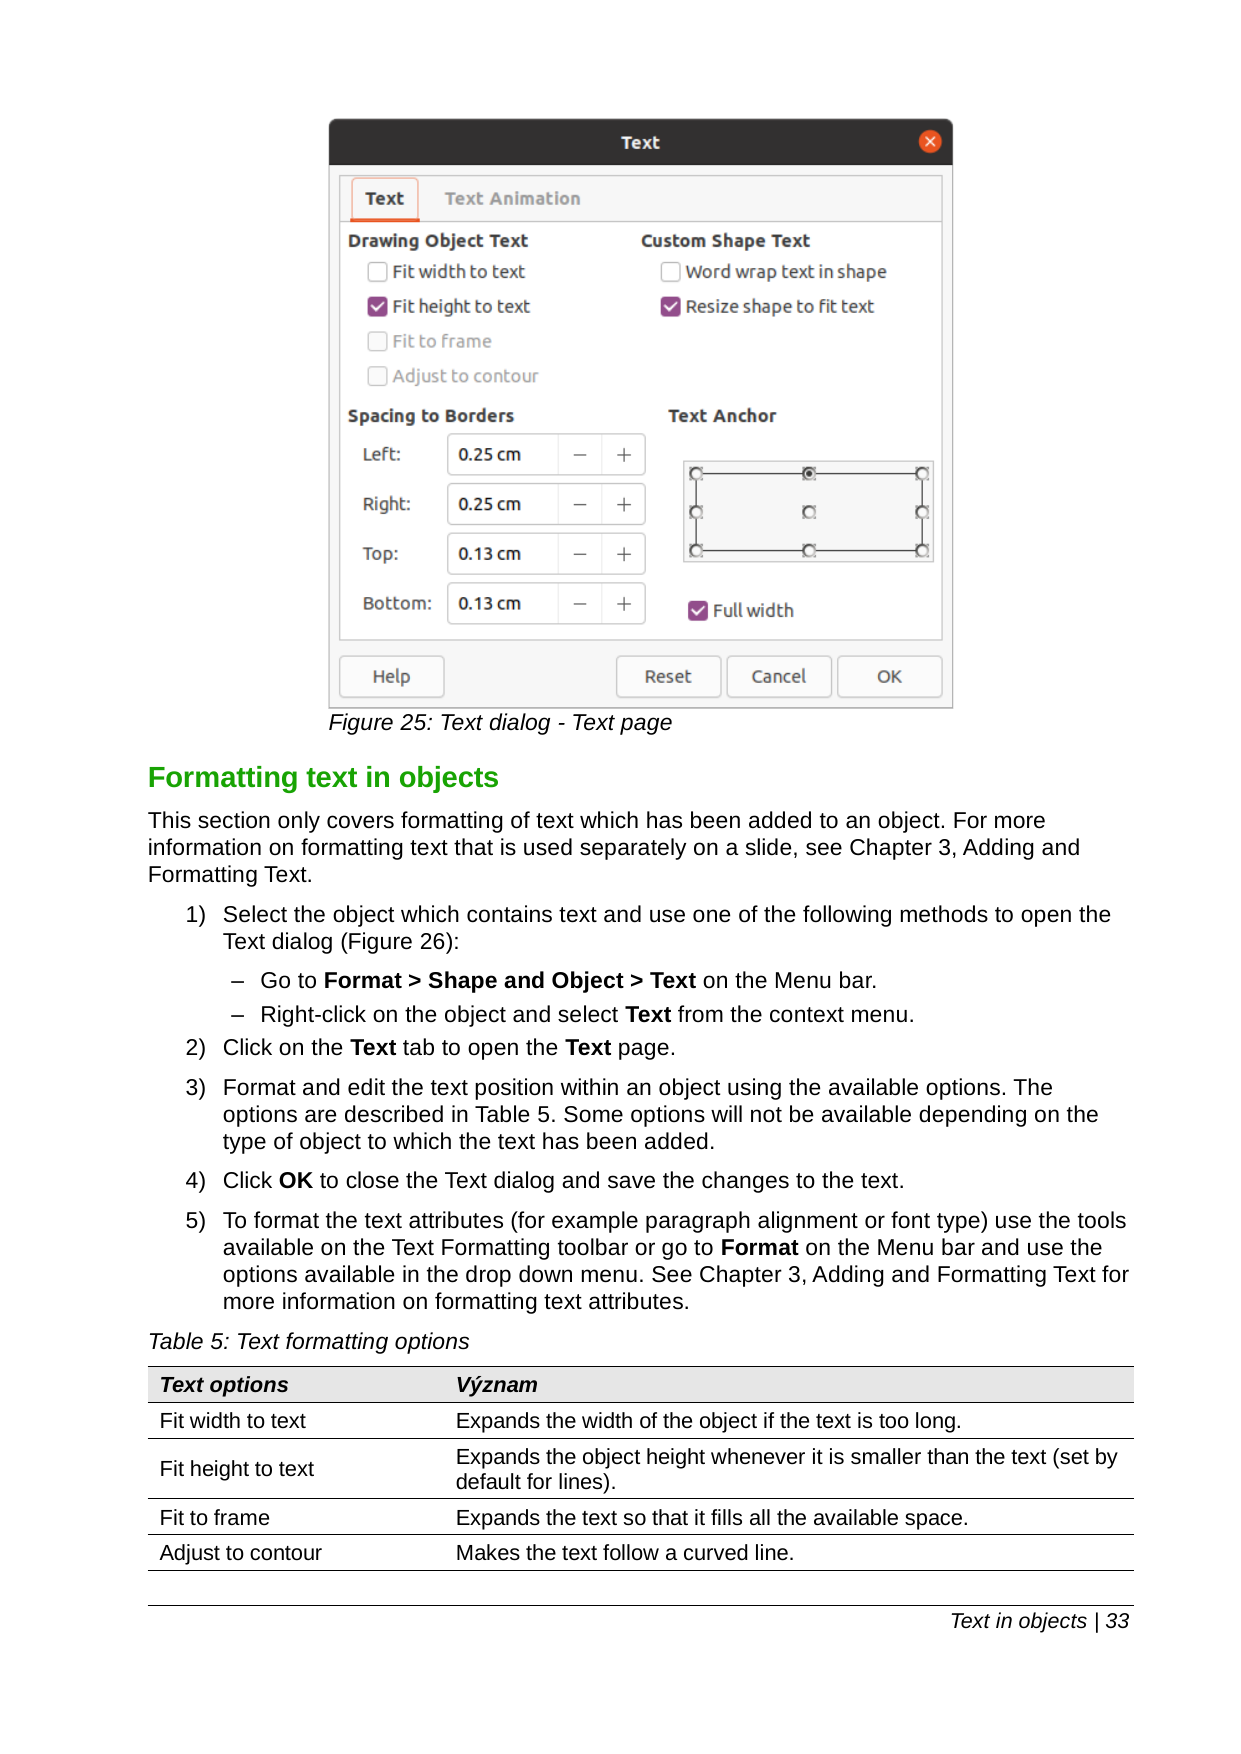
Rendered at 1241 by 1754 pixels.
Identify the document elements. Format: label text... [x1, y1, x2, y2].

table_cell Fit width to text [148, 1403, 444, 1438]
table_cell Fit to frame [148, 1499, 444, 1534]
subtitle Formatting text in objects [148, 760, 1134, 794]
text This section only covers formatting of text which has been added to an object. For more information on formatting text that is used separately on a slide, see Chapter 3, Adding and Formatting Text. [148, 806, 1134, 888]
table_header Text options [148, 1367, 444, 1402]
table_cell Expands the width of the object if the text is too long. [444, 1403, 1134, 1438]
table_cell Expands the text so that it fills all the available space. [444, 1499, 1134, 1534]
list Click OK to close the Text dialog and save the changes to the text. [206, 1167, 1134, 1194]
list Format and edit the text position within an object using the available options. The options are described in Table 5. Some options will not be available depending on the type of object to which the text has been added. [206, 1073, 1134, 1154]
table_cell Makes the text follow a curved line. [444, 1535, 1134, 1570]
list Go to Format > Shape and Object > Text on the Menu bar. [231, 967, 1134, 994]
list Click on the Text tab to open the Text page. [206, 1033, 1134, 1061]
text Figure 25: Text dialog - Text page [328, 709, 953, 735]
list Right-click on the object and select Text from the context menu. [231, 1000, 1134, 1027]
text Table 5: Text formatting options [148, 1327, 1134, 1354]
table_header Význam [444, 1367, 1134, 1402]
table_cell Expands the object height whenever it is smaller than the text (set by default for lines). [444, 1439, 1134, 1498]
table_cell Adjust to contour [148, 1535, 444, 1570]
table_cell Fit height to text [148, 1439, 444, 1498]
picture [328, 118, 954, 709]
list Select the object which contains text and use one of the following methods to open the Text dialog (Figure 26): [206, 900, 1134, 954]
list To format the text attributes (for example paragraph alignment or font type) use the tools available on the Text Formatting toolbar or go to Format on the Menu bar and use the options available in the drop down menu. See Chapter 3, Adding and Formatting Text for more information on formatting text attributes. [206, 1206, 1134, 1315]
